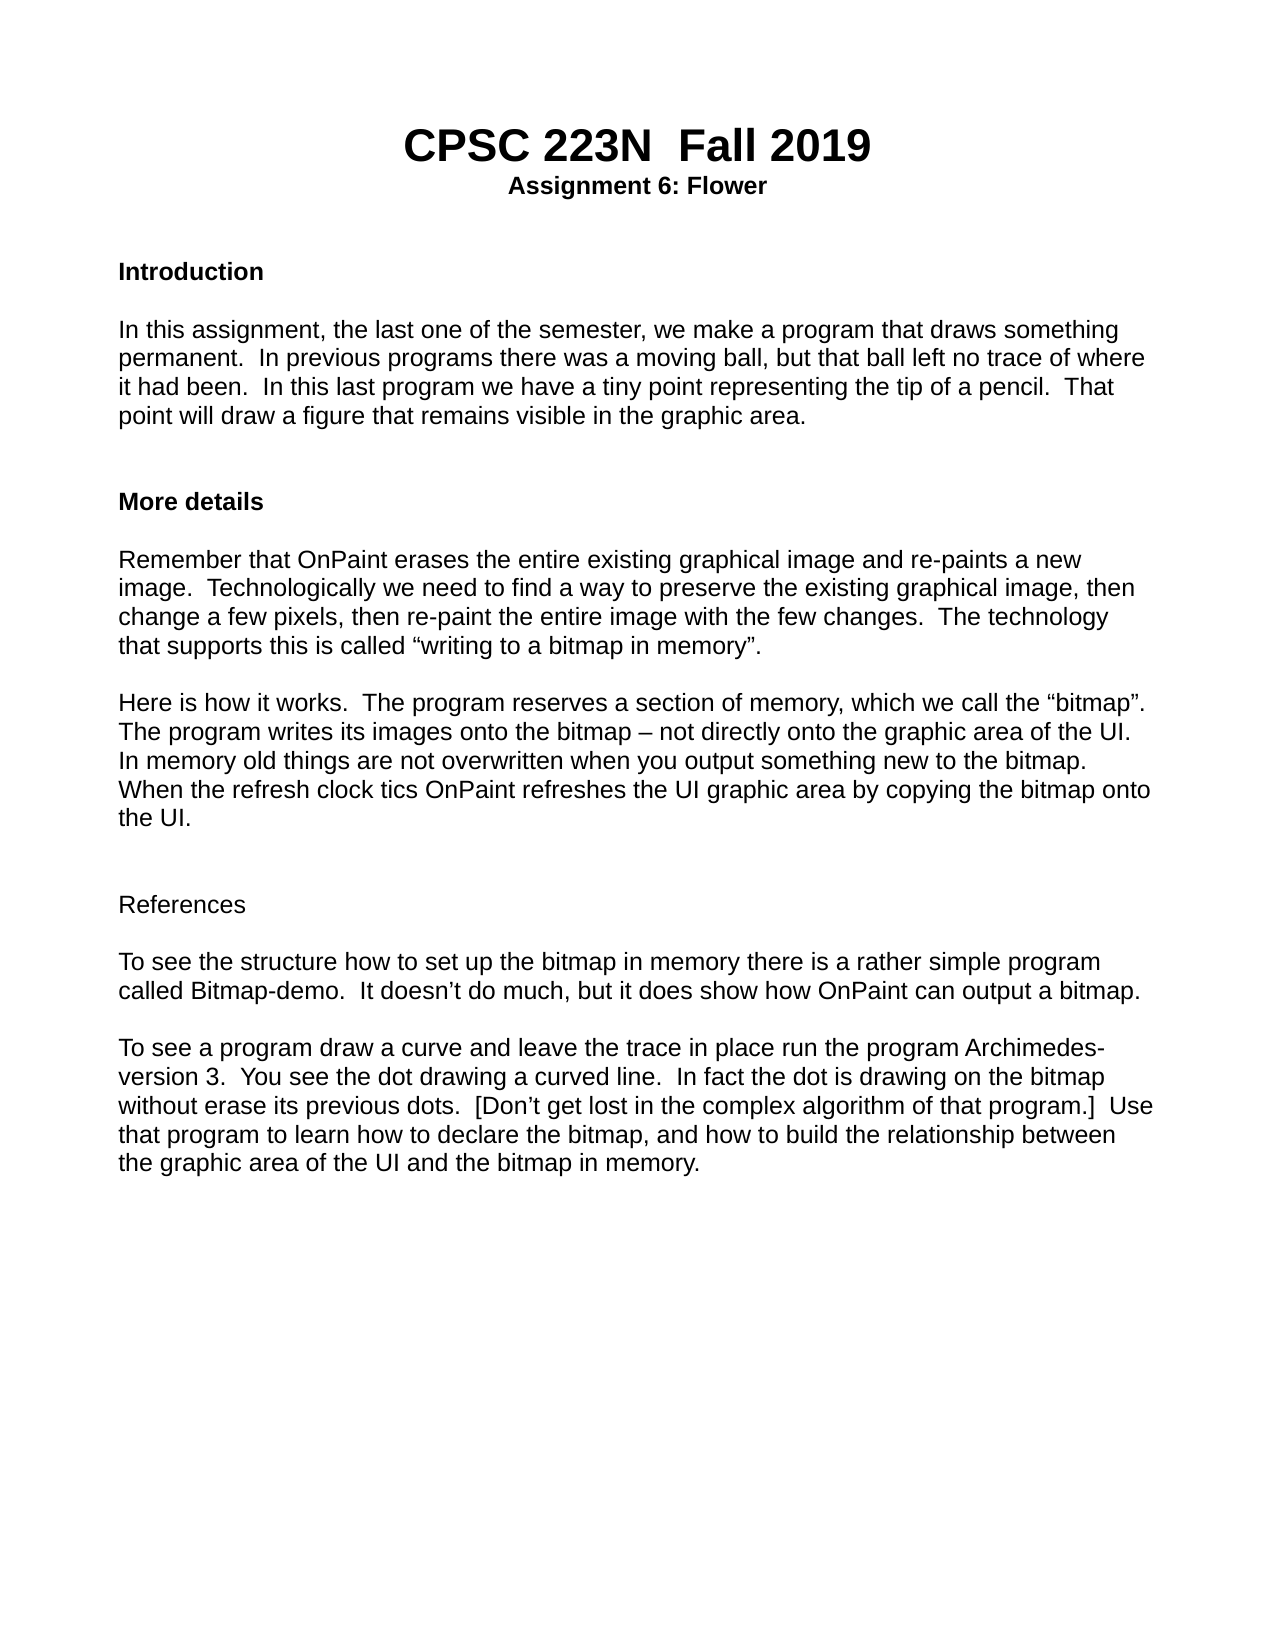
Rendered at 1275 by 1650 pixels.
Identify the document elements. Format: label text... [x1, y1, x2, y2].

text References [118, 889, 1157, 918]
text More details [118, 487, 1157, 516]
text CPSC 223N Fall 2019 [118, 118, 1157, 171]
text Assignment 6: Flower [118, 171, 1157, 199]
text Here is how it works. The program reserves a section of memory, which we call the “bitmap”. The program writes its images onto the bitmap – not directly onto the graphic area of the UI. In memory old things are not overwritten when you output something new to the bitmap. When the refresh clock tics OnPaint refreshes the UI graphic area by copying the bitmap onto the UI. [118, 688, 1157, 832]
text Remember that OnPaint erases the entire existing graphical image and re-paints a new image. Technologically we need to find a way to preserve the existing graphical image, then change a few pixels, then re-paint the entire image with the few changes. The technology that supports this is called “writing to a bitmap in memory”. [118, 544, 1157, 659]
text Introduction [118, 257, 1157, 286]
text In this assignment, the last one of the semester, we make a program that draws something permanent. In previous programs there was a moving ball, but that ball left no trace of where it had been. In this last program we have a tiny point representing the tip of a pencil. That point will draw a figure that remains visible in the graphic area. [118, 314, 1157, 429]
text To see the structure how to set up the bitmap in memory there is a rather simple program called Bitmap-demo. It doesn’t do much, but it does show how OnPaint can output a bitmap. [118, 947, 1157, 1004]
text To see a program draw a curve and leave the trace in place run the program Archimedes-version 3. You see the dot drawing a curved line. In fact the dot is drawing on the bitmap without erase its previous dots. [Don’t get lost in the complex algorithm of that program.] Use that program to learn how to declare the bitmap, and how to build the relationship between the graphic area of the UI and the bitmap in memory. [118, 1033, 1157, 1177]
